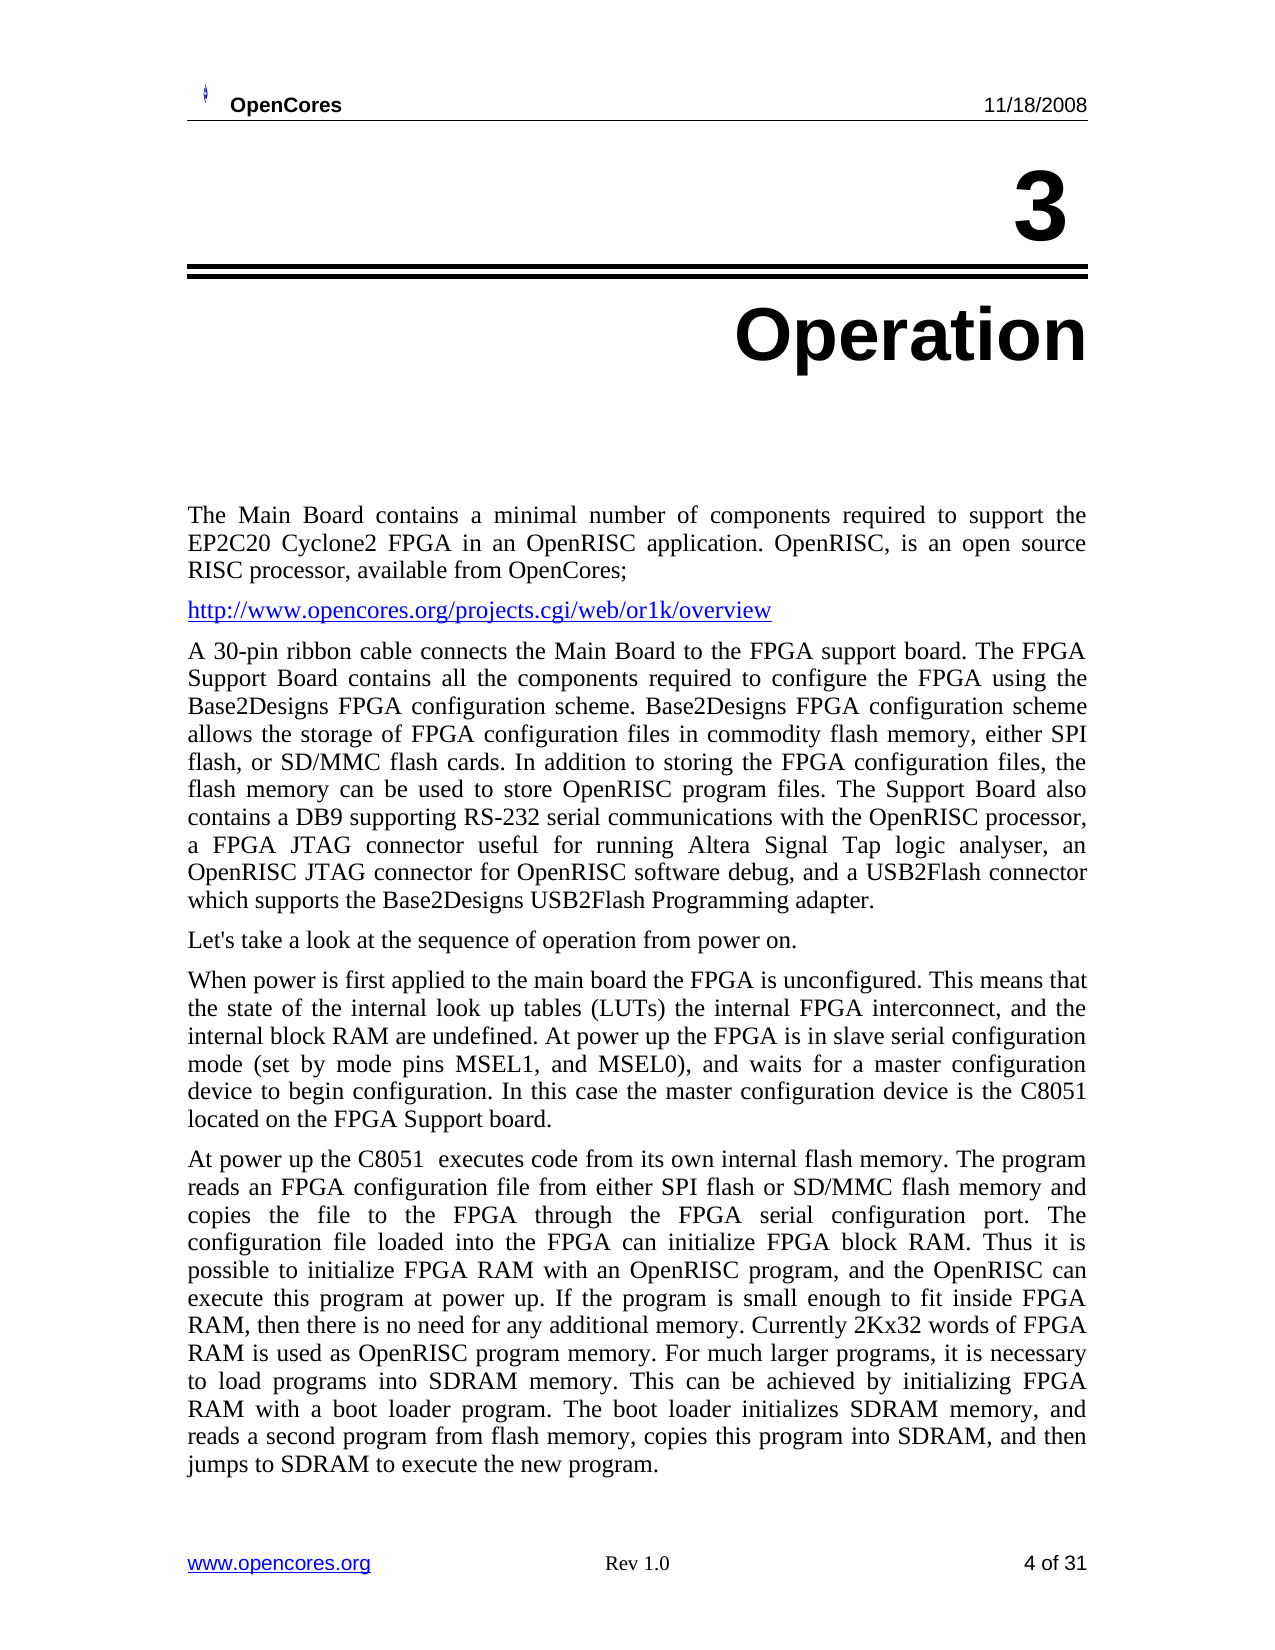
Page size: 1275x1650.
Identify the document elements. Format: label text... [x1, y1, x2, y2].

text http://www.opencores.org/projects.cgi/web/or1k/overview [187, 597, 1088, 624]
text A 30-pin ribbon cable connects the Main Board to the FPGA support board. The FPGA Support Board contains all the components required to configure the FPGA using the Base2Designs FPGA configuration scheme. Base2Designs FPGA configuration scheme allows the storage of FPGA configuration files in commodity flash memory, either SPI flash, or SD/MMC flash cards. In addition to storing the FPGA configuration files, the flash memory can be used to store OpenRISC program files. The Support Board also contains a DB9 supporting RS-232 serial communications with the OpenRISC processor, a FPGA JTAG connector useful for running Altera Signal Tap logic analyser, an OpenRISC JTAG connector for OpenRISC software debug, and a USB2Flash connector which supports the Base2Designs USB2Flash Programming adapter. [187, 637, 1088, 914]
text The Main Board contains a minimal number of components required to support the EP2C20 Cyclone2 FPGA in an OpenRISC application. OpenRISC, is an open source RISC processor, available from OpenCores; [187, 501, 1088, 584]
text At power up the C8051 executes code from its own internal flash memory. The program reads an FPGA configuration file from either SPI flash or SD/MMC flash memory and copies the file to the FPGA through the FPGA serial configuration port. The configuration file loaded into the FPGA can initialize FPGA block RAM. Thus it is possible to initialize FPGA RAM with an OpenRISC program, and the OpenRISC can execute this program at power up. If the program is small enough to fit inside FPGA RAM, then there is no need for any additional memory. Currently 2Kx32 words of FPGA RAM is used as OpenRISC program memory. For much larger programs, it is necessary to load programs into SDRAM memory. This can be achieved by initializing FPGA RAM with a boot loader program. The boot loader initializes SDRAM memory, and reads a second program from flash memory, copies this program into SDRAM, and then jumps to SDRAM to execute the new program. [187, 1145, 1088, 1478]
subtitle Operation [187, 292, 1088, 376]
text When power is first applied to the main board the FPGA is unconfigured. This means that the state of the internal look up tables (LUTs) the internal FPGA interconnect, and the internal block RAM are undefined. At power up the FPGA is in slave serial configuration mode (set by mode pins MSEL1, and MSEL0), and waits for a master configuration device to begin configuration. In this case the master configuration device is the C8051 located on the FPGA Support board. [187, 967, 1088, 1133]
text Let's take a look at the sequence of operation from power on. [187, 926, 1088, 954]
